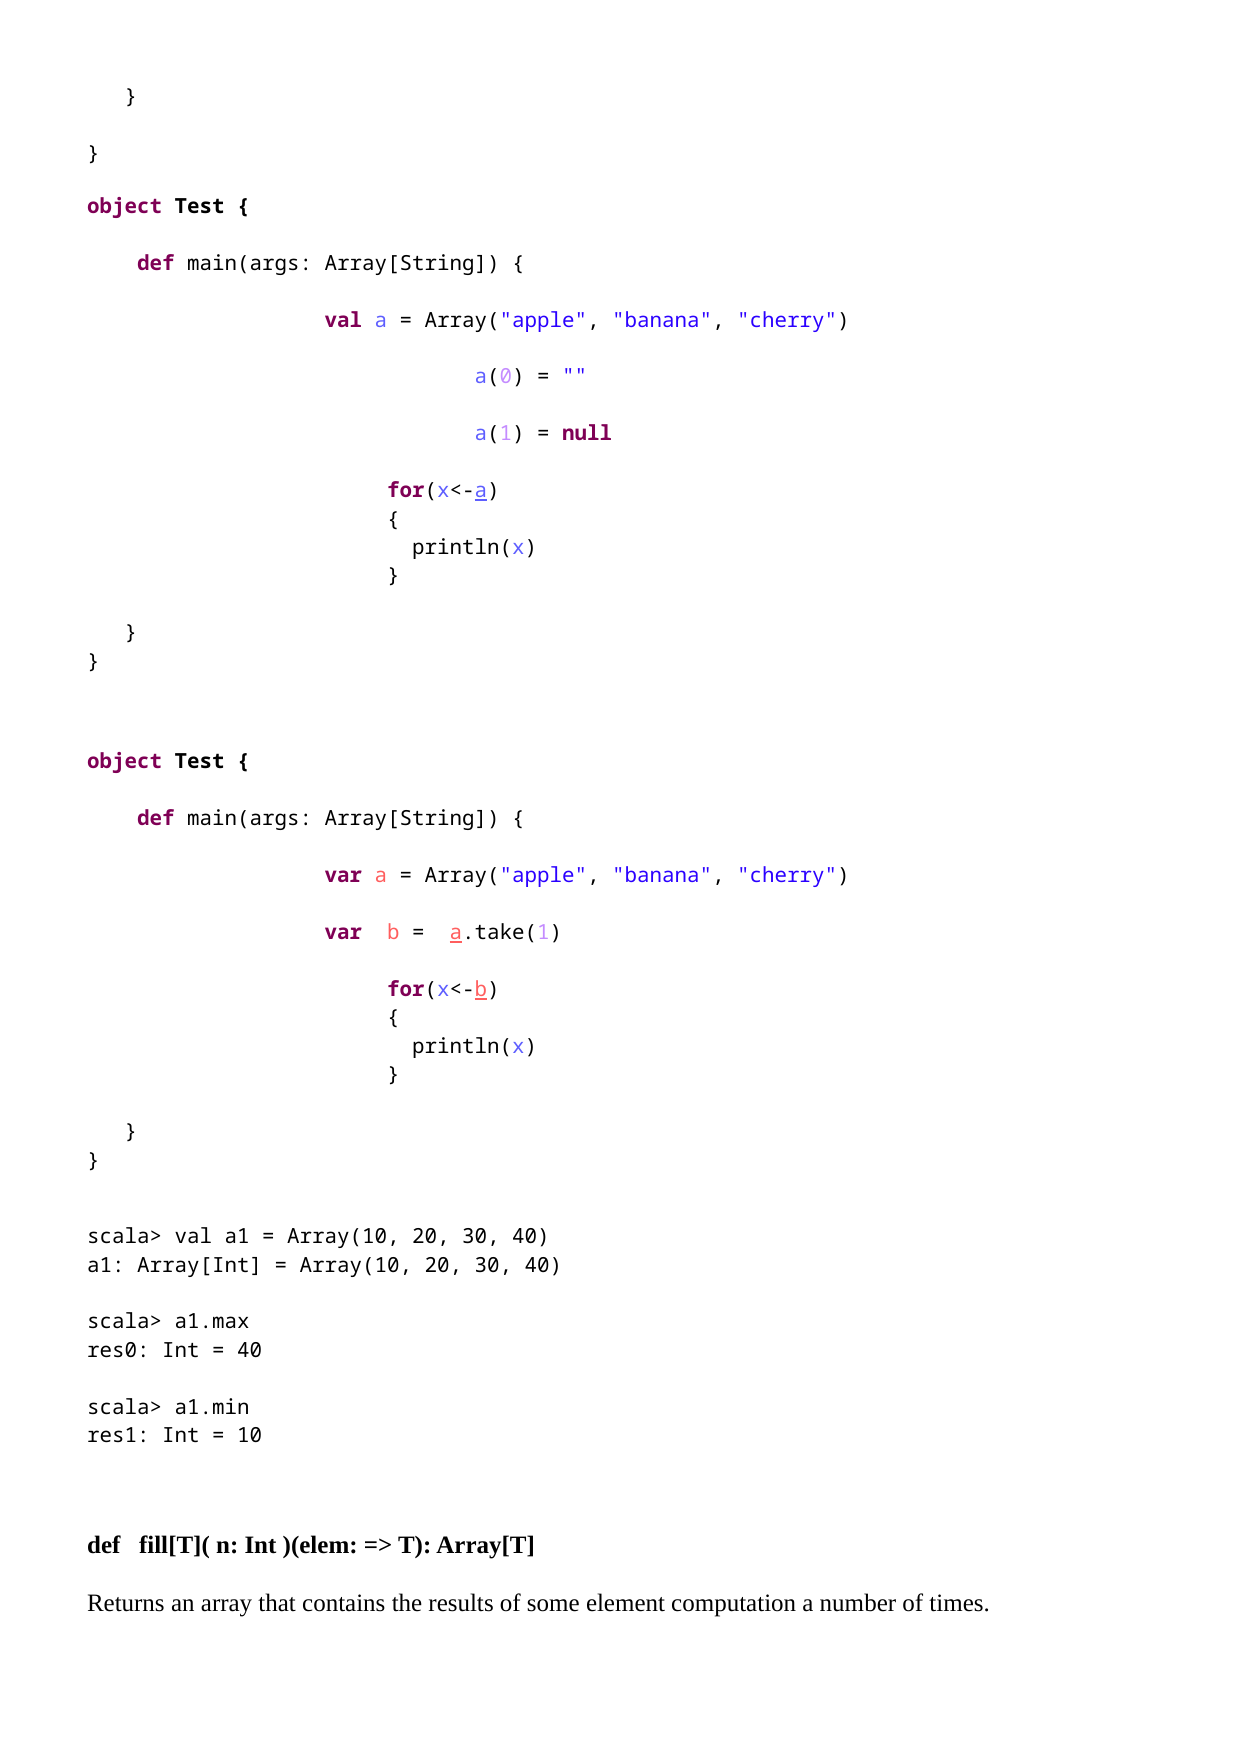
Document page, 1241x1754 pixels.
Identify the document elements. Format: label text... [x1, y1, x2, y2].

text scala> val a1 = Array(10, 20, 30, 40) [87, 1221, 1155, 1250]
text var b = a.take(1) [87, 917, 1155, 946]
text } [87, 1116, 1155, 1145]
text { [87, 504, 1155, 532]
text val a = Array("apple", "banana", "cherry") [87, 305, 1155, 333]
text for(x<-b) [87, 974, 1155, 1002]
text res1: Int = 10 [87, 1420, 1155, 1449]
text var a = Array("apple", "banana", "cherry") [87, 860, 1155, 889]
text a(1) = null [87, 418, 1155, 447]
text } [87, 1145, 1155, 1173]
text object Test { [87, 191, 1155, 219]
text object Test { [87, 747, 1155, 775]
text println(x) [87, 532, 1155, 561]
text def fill[T]( n: Int )(elem: => T): Array[T] [87, 1530, 1155, 1559]
text } [87, 646, 1155, 674]
text a(0) = "" [87, 362, 1155, 390]
text { [87, 1002, 1155, 1031]
text def main(args: Array[String]) { [87, 248, 1155, 276]
text } [87, 1059, 1155, 1088]
text a1: Array[Int] = Array(10, 20, 30, 40) [87, 1250, 1155, 1278]
text } [87, 138, 1155, 167]
text } [87, 82, 1155, 110]
text def main(args: Array[String]) { [87, 803, 1155, 832]
text scala> a1.max [87, 1307, 1155, 1335]
text } [87, 617, 1155, 646]
text println(x) [87, 1031, 1155, 1059]
text for(x<-a) [87, 475, 1155, 504]
text res0: Int = 40 [87, 1335, 1155, 1363]
text scala> a1.min [87, 1392, 1155, 1420]
text } [87, 561, 1155, 589]
text Returns an array that contains the results of some element computation a number of times. [87, 1588, 1155, 1617]
